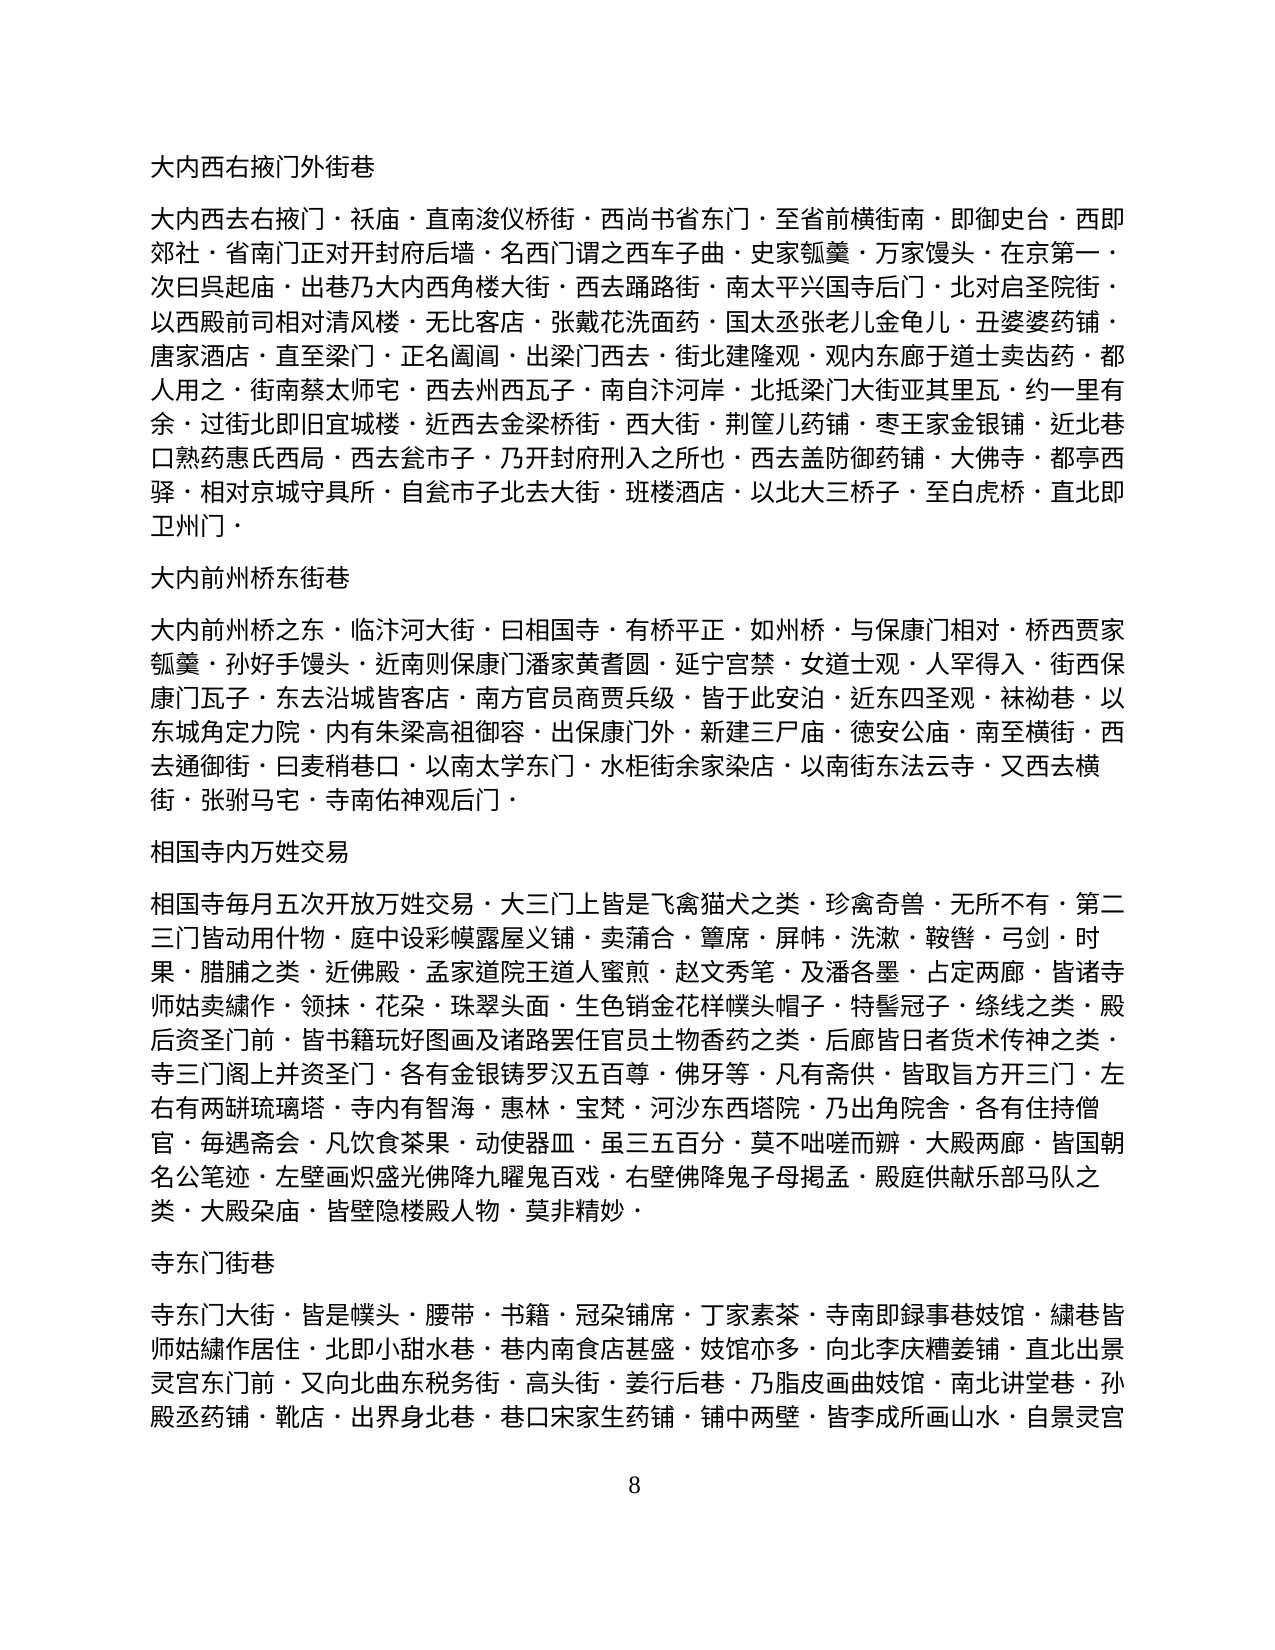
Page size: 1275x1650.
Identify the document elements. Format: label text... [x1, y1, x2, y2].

text 寺东门大街．皆是幞头．腰带．书籍．冠朶铺席．丁家素茶．寺南即録事巷妓馆．繍巷皆师姑繍作居住．北即小甜水巷．巷内南食店甚盛．妓馆亦多．向北李庆糟姜铺．直北出景灵宫东门前．又向北曲东税务街．高头街．姜行后巷．乃脂皮画曲妓馆．南北讲堂巷．孙殿丞药铺．靴店．出界身北巷．巷口宋家生药铺．铺中两壁．皆李成所画山水．自景灵宫 [150, 1297, 1125, 1433]
text 寺东门街巷 [150, 1245, 1125, 1279]
text 大内前州桥东街巷 [150, 561, 1125, 594]
text 相国寺内万姓交易 [150, 835, 1125, 869]
text 大内西去右掖门．祅庙．直南浚仪桥街．西尚书省东门．至省前横街南．即御史台．西即郊社．省南门正对开封府后墙．名西门谓之西车子曲．史家瓠羹．万家馒头．在京第一．次曰呉起庙．出巷乃大内西角楼大街．西去踊路街．南太平兴国寺后门．北对启圣院街．以西殿前司相对清风楼．无比客店．张戴花洗面药．国太丞张老儿金龟儿．丑婆婆药铺．唐家酒店．直至梁门．正名阖阊．出梁门西去．街北建隆观．观内东廊于道士卖齿药．都人用之．街南蔡太师宅．西去州西瓦子．南自汴河岸．北抵梁门大街亚其里瓦．约一里有余．过街北即旧宜城楼．近西去金梁桥街．西大街．荆筐儿药铺．枣王家金银铺．近北巷口熟药惠氏西局．西去瓮市子．乃开封府刑入之所也．西去盖防御药铺．大佛寺．都亭西驿．相对京城守具所．自瓮市子北去大街．班楼酒店．以北大三桥子．至白虎桥．直北即卫州门． [150, 202, 1125, 543]
text 相国寺毎月五次开放万姓交易．大三门上皆是飞禽猫犬之类．珍禽奇兽．无所不有．第二三门皆动用什物．庭中设彩幙露屋义铺．卖蒲合．簟席．屏帏．洗漱．鞍辔．弓剑．时果．腊脯之类．近佛殿．孟家道院王道人蜜煎．赵文秀笔．及潘各墨．占定两廊．皆诸寺师姑卖繍作．领抹．花朶．珠翠头面．生色销金花样幞头帽子．特髻冠子．绦线之类．殿后资圣门前．皆书籍玩好图画及诸路罢任官员土物香药之类．后廊皆日者货术传神之类．寺三门阁上并资圣门．各有金银铸罗汉五百尊．佛牙等．凡有斋供．皆取旨方开三门．左右有两缾琉璃塔．寺内有智海．惠林．宝梵．河沙东西塔院．乃出角院舎．各有住持僧官．毎遇斋会．凡饮食茶果．动使器皿．虽三五百分．莫不咄嗟而辧．大殿两廊．皆国朝名公笔迹．左壁画炽盛光佛降九矅鬼百戏．右壁佛降鬼子母掲孟．殿庭供献乐部马队之类．大殿朶庙．皆壁隐楼殿人物．莫非精妙． [150, 887, 1125, 1227]
text 大内前州桥之东．临汴河大街．曰相国寺．有桥平正．如州桥．与保康门相对．桥西贾家瓠羹．孙好手馒头．近南则保康门潘家黄耆圆．延宁宫禁．女道士观．人罕得入．街西保康门瓦子．东去沿城皆客店．南方官员商贾兵级．皆于此安泊．近东四圣观．袜袎巷．以东城角定力院．内有朱梁高祖御容．出保康门外．新建三尸庙．徳安公庙．南至横街．西去通御街．曰麦稍巷口．以南太学东门．水柜街余家染店．以南街东法云寺．又西去横街．张驸马宅．寺南佑神观后门． [150, 612, 1125, 817]
text 大内西右掖门外街巷 [150, 150, 1125, 184]
